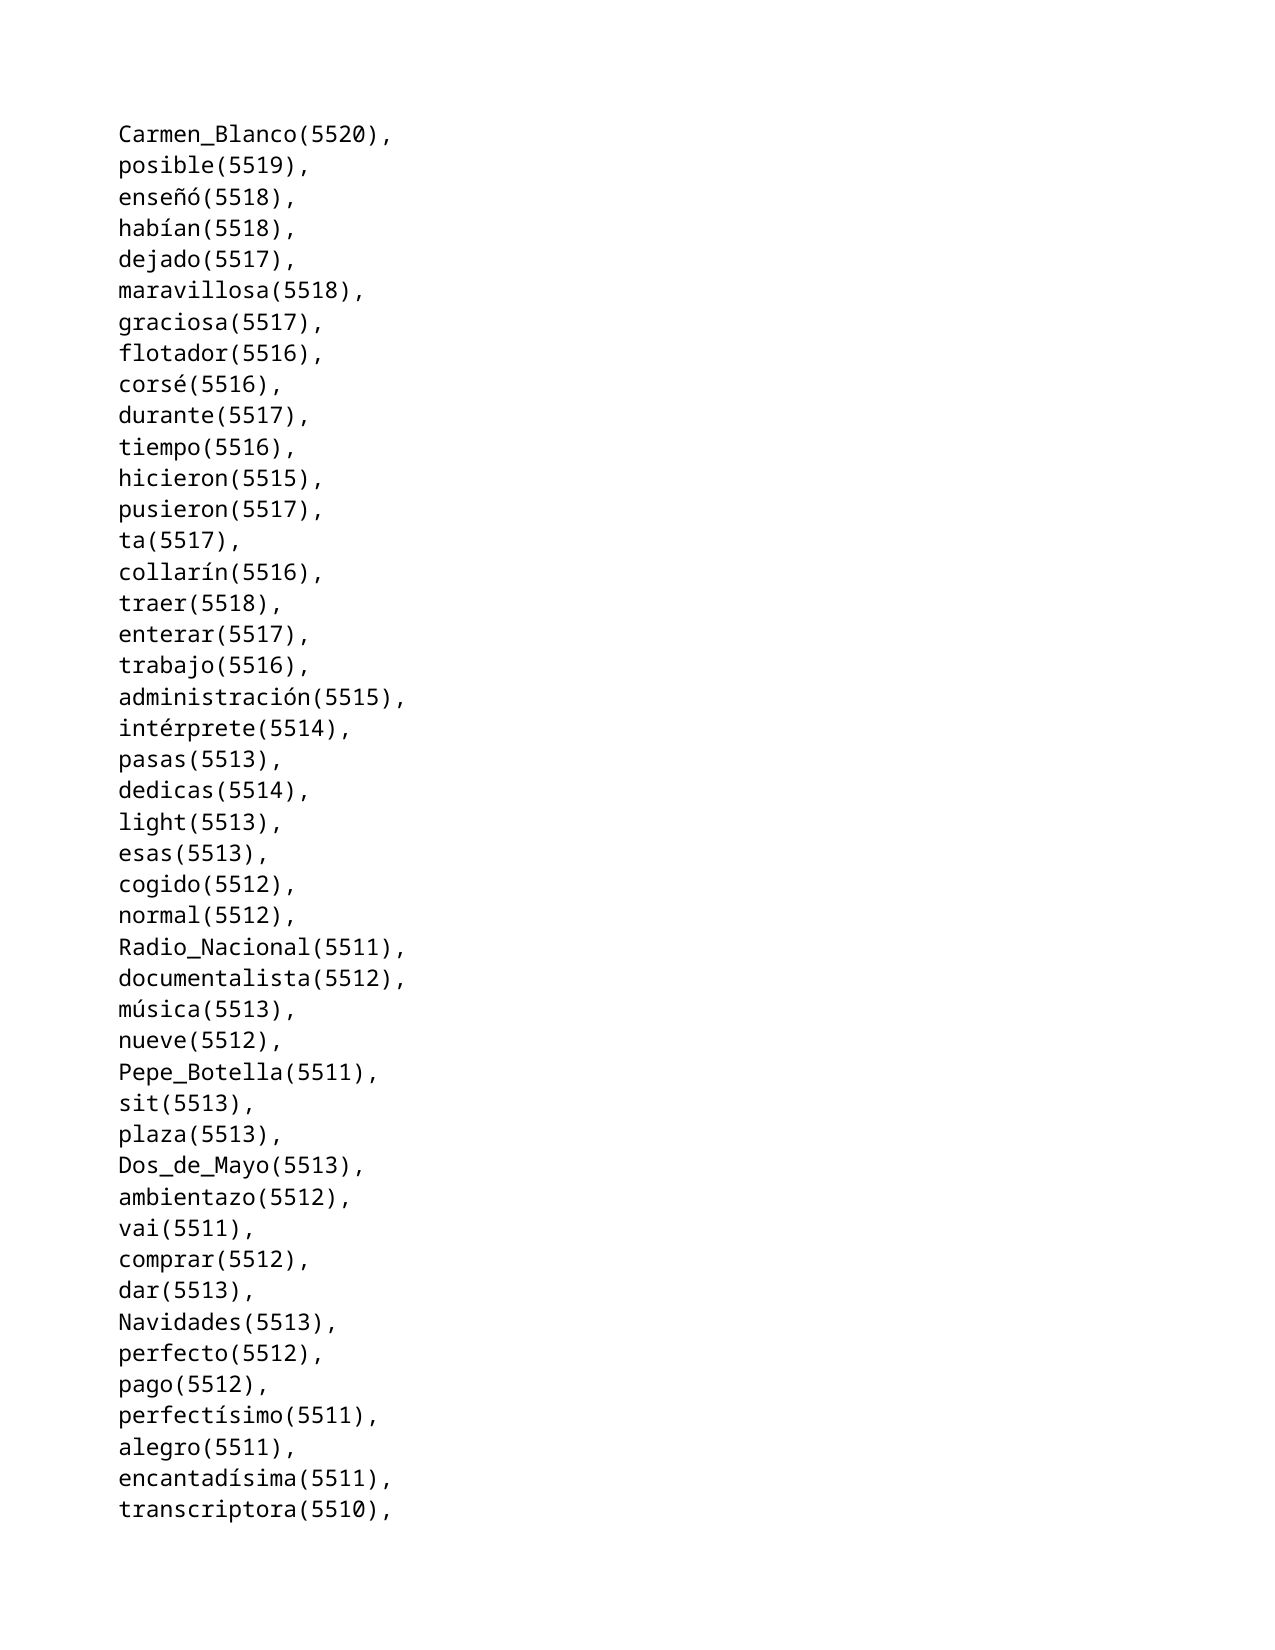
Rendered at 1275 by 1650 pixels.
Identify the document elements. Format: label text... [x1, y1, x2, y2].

text habían(5518), [118, 212, 1157, 243]
text Carmen_Blanco(5520), [118, 118, 1157, 149]
text esas(5513), [118, 837, 1157, 868]
text enterar(5517), [118, 618, 1157, 649]
text comprar(5512), [118, 1243, 1157, 1274]
text normal(5512), [118, 899, 1157, 931]
text dedicas(5514), [118, 774, 1157, 806]
text documentalista(5512), [118, 962, 1157, 993]
text perfectísimo(5511), [118, 1399, 1157, 1431]
text encantadísima(5511), [118, 1462, 1157, 1493]
text plaza(5513), [118, 1118, 1157, 1149]
text flotador(5516), [118, 337, 1157, 368]
text sit(5513), [118, 1087, 1157, 1118]
text pasas(5513), [118, 743, 1157, 774]
text graciosa(5517), [118, 306, 1157, 337]
text nueve(5512), [118, 1024, 1157, 1056]
text trabajo(5516), [118, 649, 1157, 681]
text pago(5512), [118, 1368, 1157, 1399]
text alegro(5511), [118, 1431, 1157, 1462]
text intérprete(5514), [118, 712, 1157, 743]
text vai(5511), [118, 1212, 1157, 1243]
text enseñó(5518), [118, 181, 1157, 212]
text traer(5518), [118, 587, 1157, 618]
text Dos_de_Mayo(5513), [118, 1149, 1157, 1181]
text administración(5515), [118, 681, 1157, 712]
text posible(5519), [118, 149, 1157, 181]
text ta(5517), [118, 524, 1157, 556]
text cogido(5512), [118, 868, 1157, 899]
text collarín(5516), [118, 556, 1157, 587]
text hicieron(5515), [118, 462, 1157, 493]
text light(5513), [118, 806, 1157, 837]
text Radio_Nacional(5511), [118, 931, 1157, 962]
text dar(5513), [118, 1274, 1157, 1306]
text dejado(5517), [118, 243, 1157, 274]
text tiempo(5516), [118, 431, 1157, 462]
text Navidades(5513), [118, 1306, 1157, 1337]
text Pepe_Botella(5511), [118, 1056, 1157, 1087]
text maravillosa(5518), [118, 274, 1157, 306]
text transcriptora(5510), [118, 1493, 1157, 1524]
text ambientazo(5512), [118, 1181, 1157, 1212]
text pusieron(5517), [118, 493, 1157, 524]
text perfecto(5512), [118, 1337, 1157, 1368]
text durante(5517), [118, 399, 1157, 431]
text corsé(5516), [118, 368, 1157, 399]
text música(5513), [118, 993, 1157, 1024]
